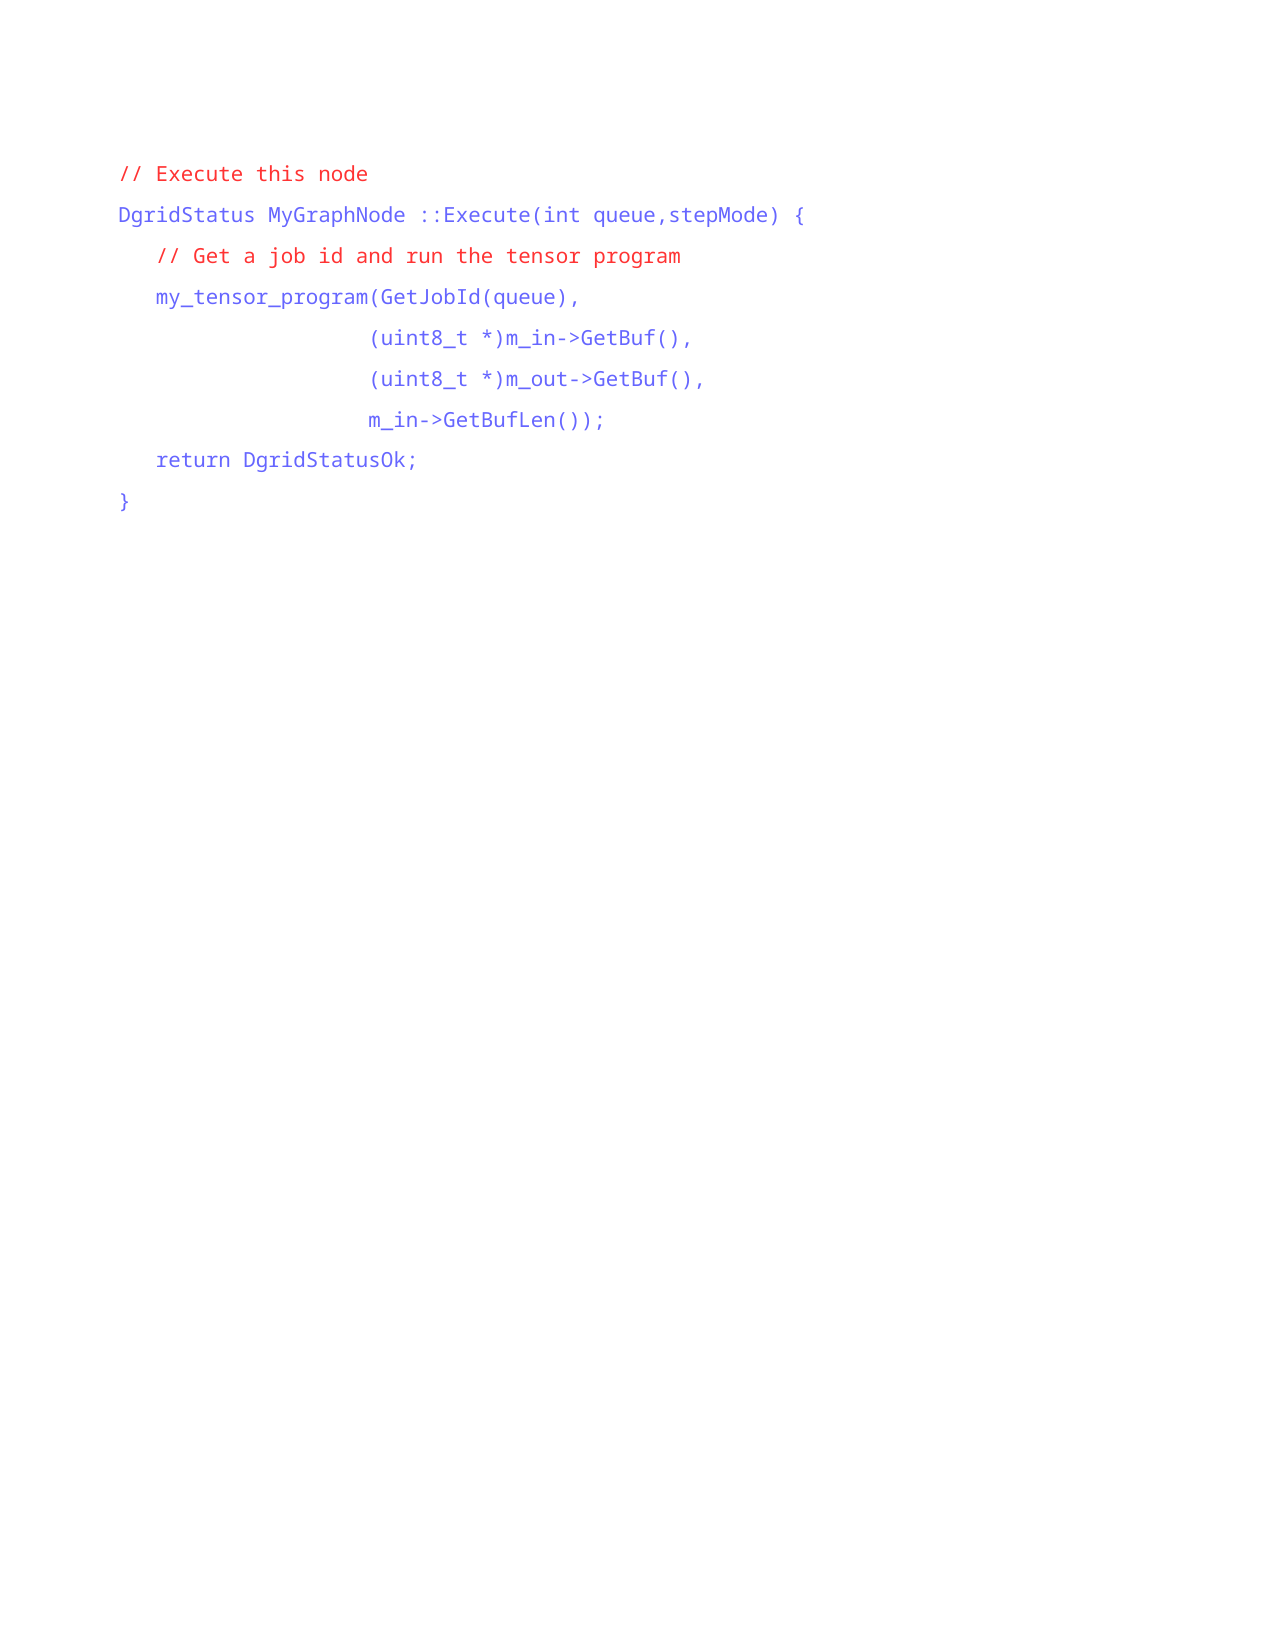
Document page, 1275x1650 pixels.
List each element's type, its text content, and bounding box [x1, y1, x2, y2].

text // Get a job id and run the tensor program [118, 241, 1157, 269]
text } [118, 487, 1157, 515]
text (uint8_t *)m_out->GetBuf(), [118, 364, 1157, 392]
text m_in->GetBufLen()); [118, 405, 1157, 433]
text my_tensor_program(GetJobId(queue), [118, 282, 1157, 310]
text DgridStatus MyGraphNode ::Execute(int queue,stepMode) { [118, 200, 1157, 228]
text return DgridStatusOk; [118, 446, 1157, 474]
text // Execute this node [118, 159, 1157, 187]
text (uint8_t *)m_in->GetBuf(), [118, 323, 1157, 351]
